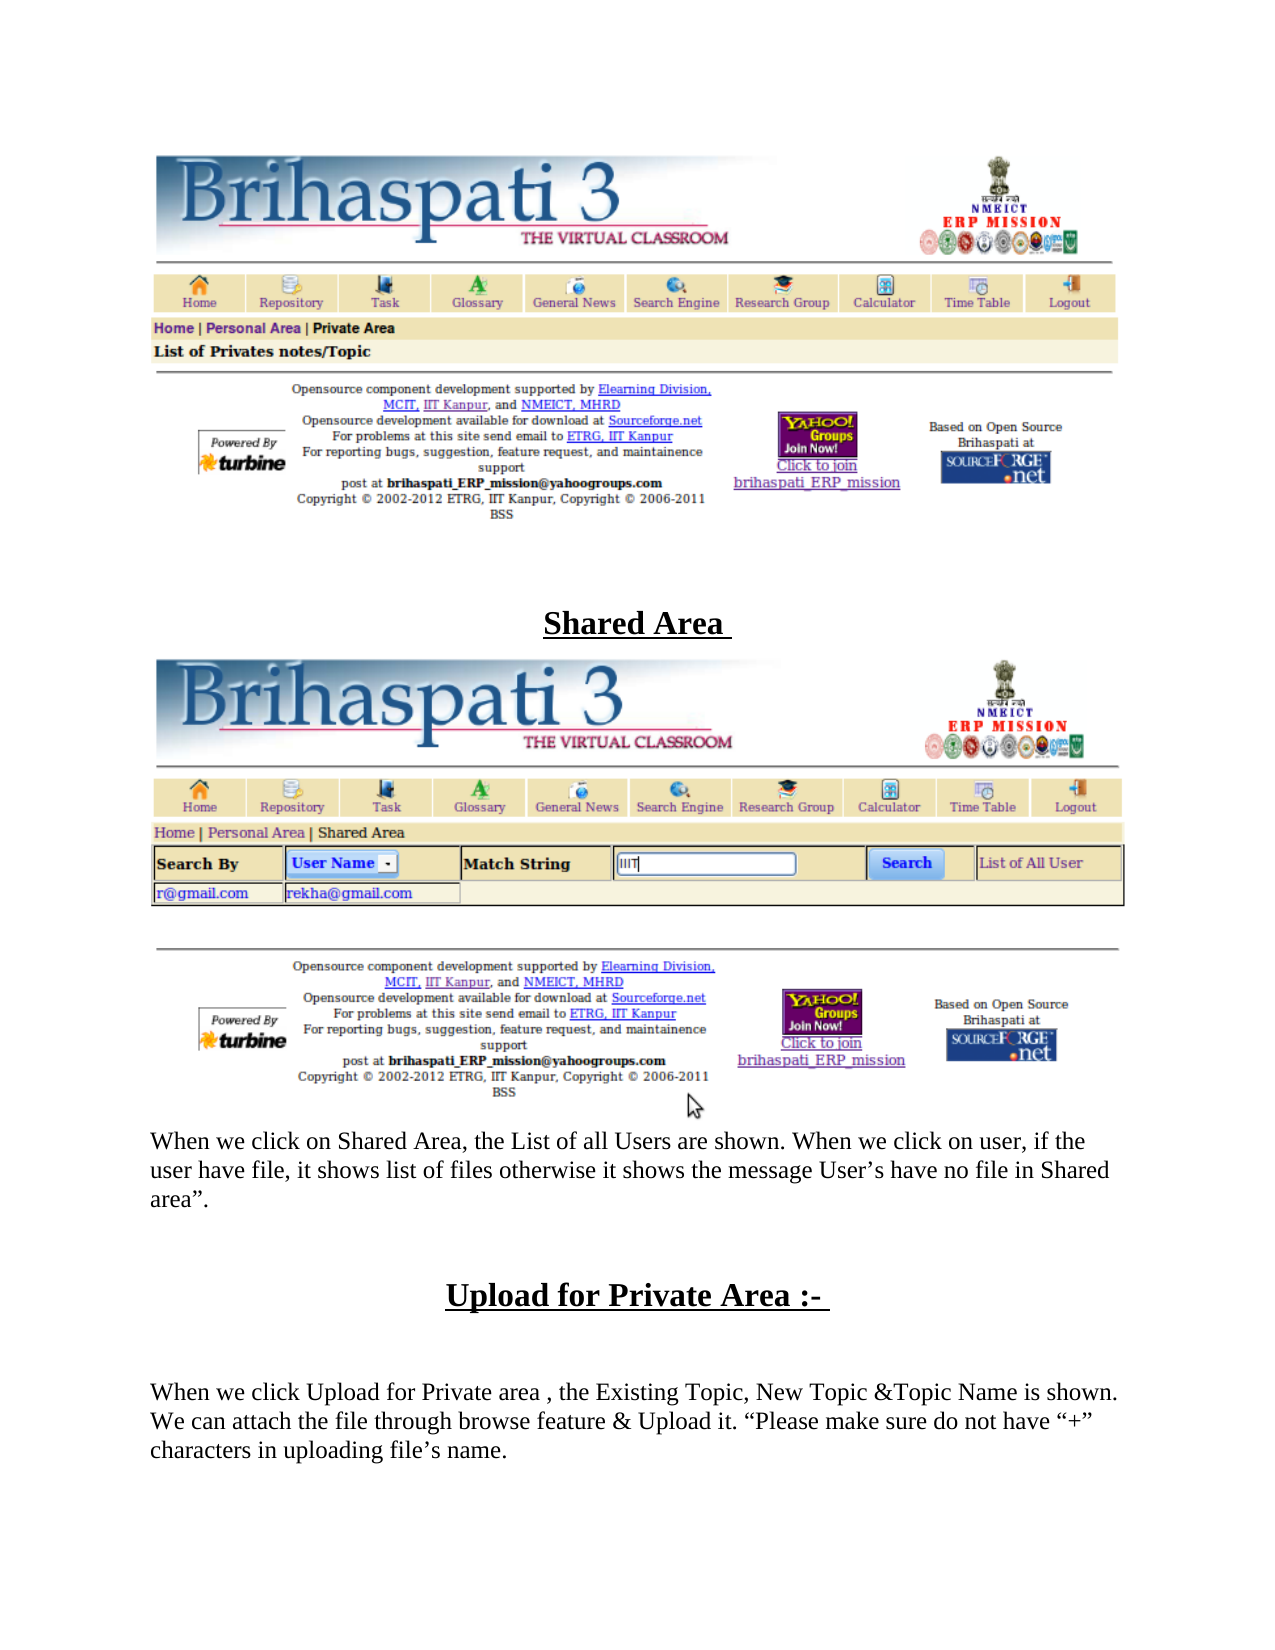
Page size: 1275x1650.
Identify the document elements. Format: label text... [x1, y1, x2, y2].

picture [150, 150, 1125, 566]
text When we click Upload for Private area , the Existing Topic, New Topic &Topic Name is shown. We can attach the file through browse feature & Upload it. “Please make sure do not have “+” characters in uploading file’s name. [150, 1377, 1125, 1464]
text Shared Area [150, 603, 1125, 642]
text Upload for Private Area :- [150, 1276, 1125, 1314]
text When we click on Shared Area, the List of all Users are shown. When we click on user, if the user have file, it shows list of files otherwise it shows the message User’s have no file in Shared area”. [150, 1127, 1125, 1212]
picture [150, 654, 1125, 1127]
